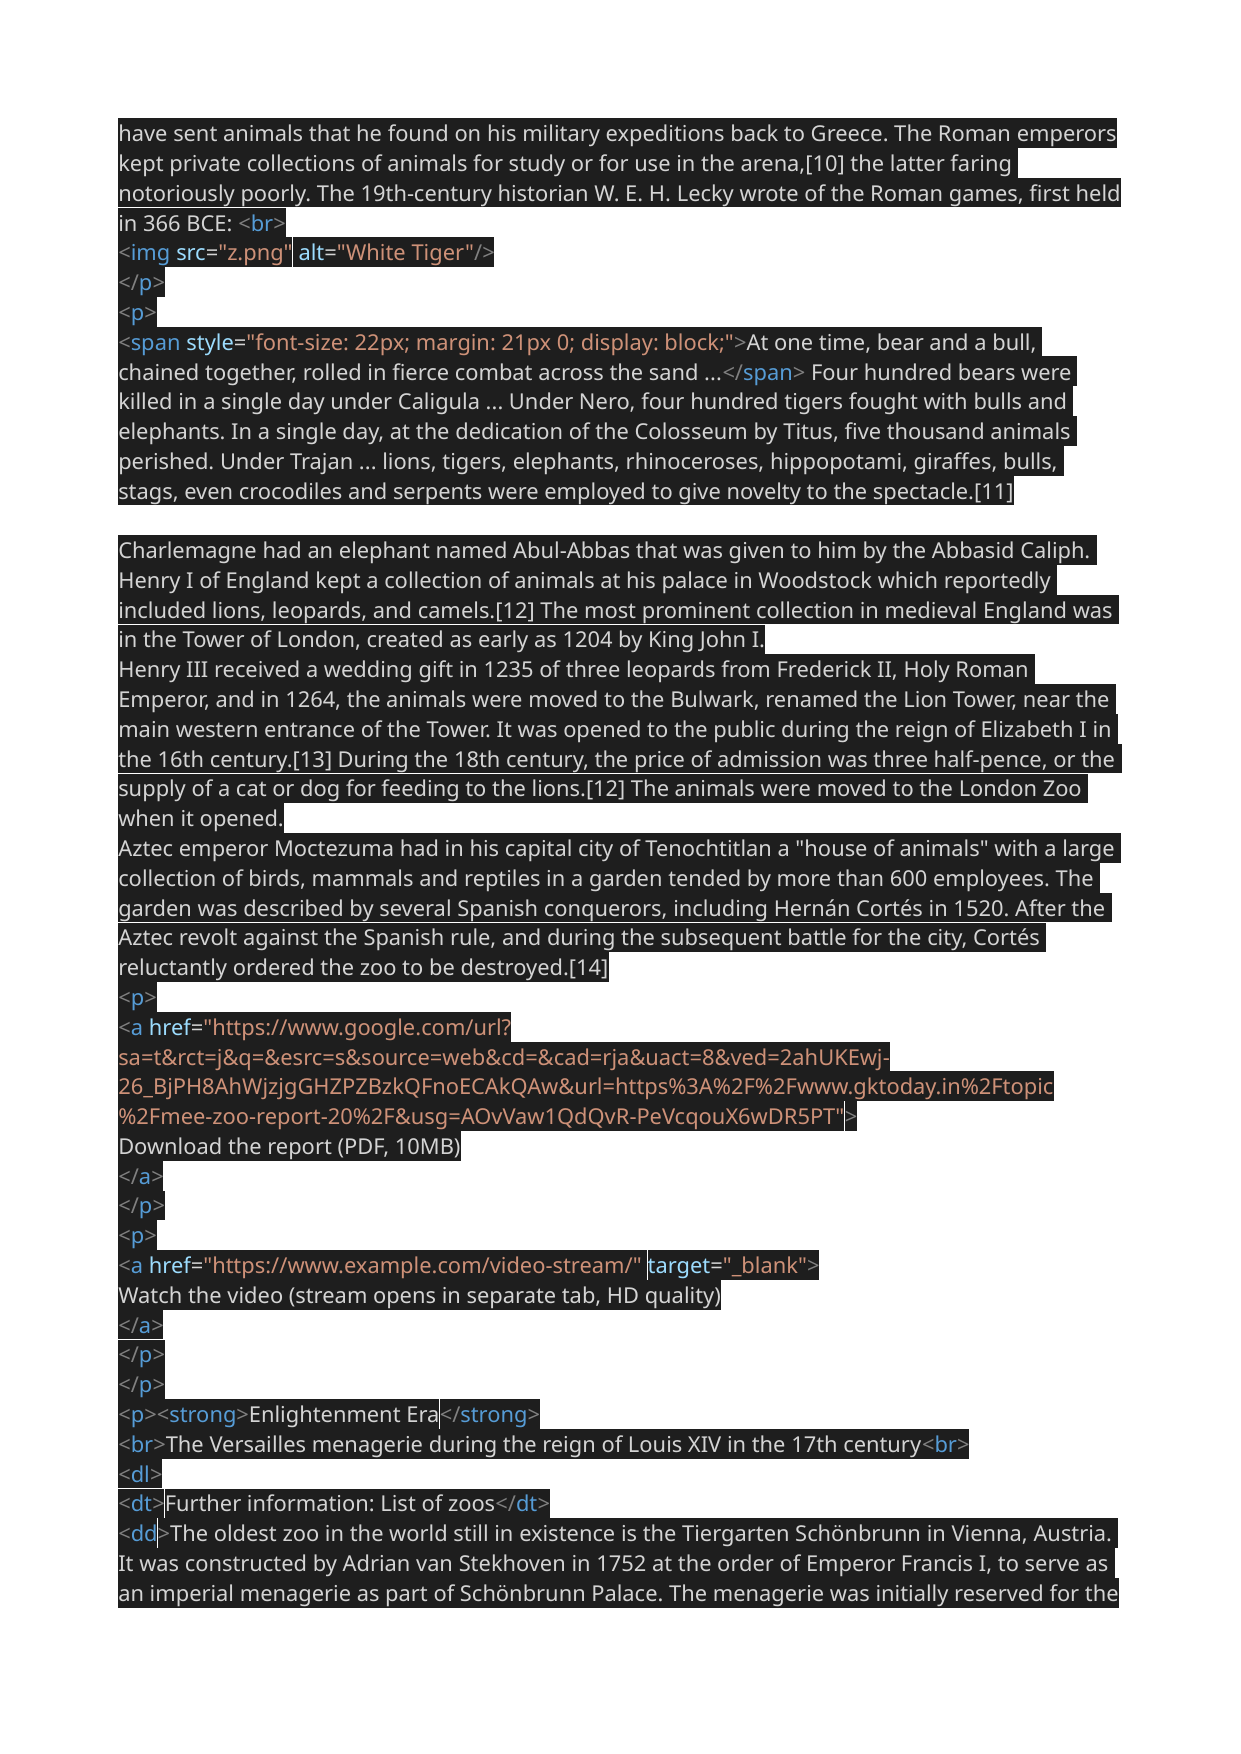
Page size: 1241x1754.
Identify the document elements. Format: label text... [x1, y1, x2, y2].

text Watch the video (stream opens in separate tab, HD quality) [118, 1280, 1122, 1310]
text <span style="font-size: 22px; margin: 21px 0; display: block;">At one time, bear and a bull, chained together, rolled in fierce combat across the sand ...</span> Four hundred bears were killed in a single day under Caligula ... Under Nero, four hundred tigers fought with bulls and elephants. In a single day, at the dedication of the Colosseum by Titus, five thousand animals perished. Under Trajan ... lions, tigers, elephants, rhinoceroses, hippopotami, giraffes, bulls, stags, even crocodiles and serpents were employed to give novelty to the spectacle.[11] [118, 327, 1122, 505]
text <p> [118, 297, 1122, 327]
text <dt>Further information: List of zoos</dt> [118, 1488, 1122, 1518]
text </p> [118, 267, 1122, 297]
text <img src="z.png" alt="White Tiger"/> [118, 237, 1122, 267]
text <p> [118, 1220, 1122, 1250]
text Charlemagne had an elephant named Abul-Abbas that was given to him by the Abbasid Caliph. Henry I of England kept a collection of animals at his palace in Woodstock which reportedly included lions, leopards, and camels.[12] The most prominent collection in medieval England was in the Tower of London, created as early as 1204 by King John I. [118, 535, 1122, 654]
text <a href="https://www.google.com/url?sa=t&rct=j&q=&esrc=s&source=web&cd=&cad=rja&uact=8&ved=2ahUKEwj-26_BjPH8AhWjzjgGHZPZBzkQFnoECAkQAw&url=https%3A%2F%2Fwww.gktoday.in%2Ftopic%2Fmee-zoo-report-20%2F&usg=AOvVaw1QdQvR-PeVcqouX6wDR5PT"> [118, 1012, 1122, 1131]
text </a> [118, 1310, 1122, 1339]
text <br>The Versailles menagerie during the reign of Louis XIV in the 17th century<br> [118, 1429, 1122, 1459]
text </p> [118, 1369, 1122, 1399]
text <a href="https://www.example.com/video-stream/" target="_blank"> [118, 1250, 1122, 1280]
text </a> [118, 1161, 1122, 1191]
text <dl> [118, 1459, 1122, 1488]
text </p> [118, 1191, 1122, 1220]
text Aztec emperor Moctezuma had in his capital city of Tenochtitlan a "house of animals" with a large collection of birds, mammals and reptiles in a garden tended by more than 600 employees. The garden was described by several Spanish conquerors, including Hernán Cortés in 1520. After the Aztec revolt against the Spanish rule, and during the subsequent battle for the city, Cortés reluctantly ordered the zoo to be destroyed.[14] [118, 833, 1122, 982]
text <p> [118, 982, 1122, 1012]
text Henry III received a wedding gift in 1235 of three leopards from Frederick II, Holy Roman Emperor, and in 1264, the animals were moved to the Bulwark, renamed the Lion Tower, near the main western entrance of the Tower. It was opened to the public during the reign of Elizabeth I in the 16th century.[13] During the 18th century, the price of admission was three half-pence, or the supply of a cat or dog for feeding to the lions.[12] The animals were moved to the London Zoo when it opened. [118, 654, 1122, 833]
text have sent animals that he found on his military expeditions back to Greece. The Roman emperors kept private collections of animals for study or for use in the arena,[10] the latter faring notoriously poorly. The 19th-century historian W. E. H. Lecky wrote of the Roman games, first held in 366 BCE: <br> [118, 118, 1122, 237]
text <dd>The oldest zoo in the world still in existence is the Tiergarten Schönbrunn in Vienna, Austria. It was constructed by Adrian van Stekhoven in 1752 at the order of Emperor Francis I, to serve as an imperial menagerie as part of Schönbrunn Palace. The menagerie was initially reserved for the [118, 1518, 1122, 1608]
text </p> [118, 1339, 1122, 1369]
text Download the report (PDF, 10MB) [118, 1131, 1122, 1161]
text <p><strong>Enlightenment Era</strong> [118, 1399, 1122, 1429]
